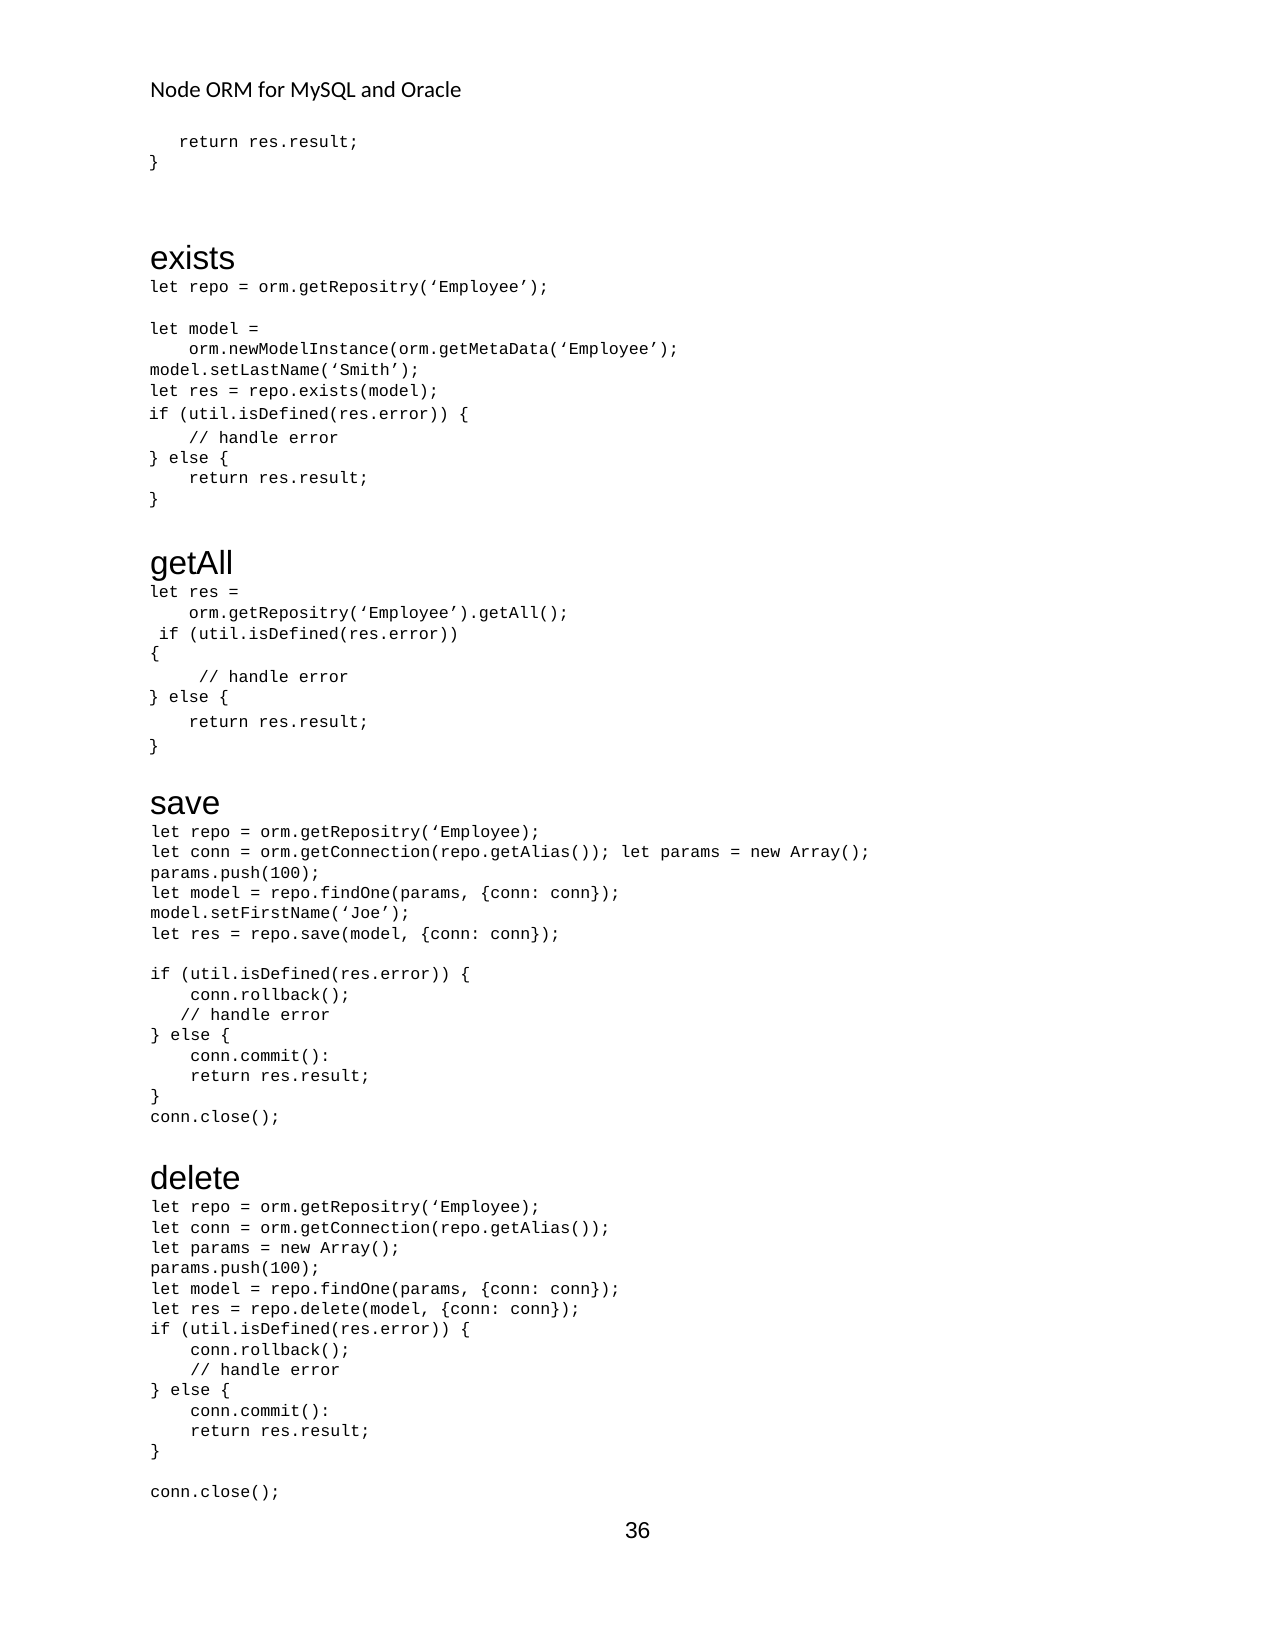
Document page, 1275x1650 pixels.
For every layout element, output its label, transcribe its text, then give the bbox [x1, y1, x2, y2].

subtitle save [150, 783, 1143, 821]
text conn.close(); [150, 1483, 1143, 1502]
text // handle error [150, 1362, 1143, 1380]
text return res.result; [150, 1422, 1143, 1441]
text let conn = orm.getConnection(repo.getAlias()); let params = new Array(); [150, 844, 1143, 863]
text orm.newModelInstance(orm.getMetaData(‘Employee’); model.setLastName(‘Smith’); [148, 341, 750, 380]
text } else { [148, 689, 405, 708]
subtitle exists [150, 238, 1143, 276]
text conn.close(); [150, 1108, 1143, 1127]
text conn.rollback(); [150, 1341, 1143, 1360]
text if (util.isDefined(res.error)) { [150, 966, 1143, 985]
text orm.getRepositry(‘Employee’).getAll(); [148, 605, 580, 623]
text } [150, 1088, 1143, 1107]
text // handle error [148, 668, 1143, 687]
text } [148, 490, 970, 509]
text // handle error [150, 1007, 1143, 1025]
text return res.result; [148, 133, 405, 152]
text if (util.isDefined(res.error)) { [150, 1321, 1143, 1340]
text conn.rollback(); [150, 986, 1143, 1005]
text let params = new Array(); [150, 1240, 1143, 1258]
text params.push(100); [150, 1260, 1143, 1279]
subtitle getAll [150, 543, 1143, 582]
text let res = repo.exists(model); [148, 382, 470, 401]
text params.push(100); [150, 864, 1143, 883]
text let res = [148, 584, 580, 603]
text let res = repo.delete(model, {conn: conn}); [150, 1301, 1143, 1319]
text let model = [148, 320, 750, 339]
text let model = repo.findOne(params, {conn: conn}); [150, 1280, 1143, 1299]
text } [148, 153, 970, 172]
text let model = repo.findOne(params, {conn: conn}); [150, 885, 1143, 903]
text return res.result; [148, 713, 405, 732]
text let conn = orm.getConnection(repo.getAlias()); [150, 1219, 1143, 1238]
text if (util.isDefined(res.error)) { [148, 625, 470, 664]
text } [150, 1443, 1143, 1462]
text let repo = orm.getRepositry(‘Employee’); [148, 279, 580, 298]
text let res = repo.save(model, {conn: conn}); [150, 925, 1143, 944]
subtitle delete [150, 1158, 1143, 1197]
text } else { [150, 1382, 1143, 1401]
text return res.result; [148, 470, 405, 489]
text // handle error [148, 429, 1143, 448]
text let repo = orm.getRepositry(‘Employee); [150, 824, 1143, 843]
text } else { [150, 1027, 1143, 1046]
text model.setFirstName(‘Joe’); [150, 905, 1143, 924]
text } [148, 738, 970, 756]
text return res.result; [150, 1067, 1143, 1086]
text } else { [148, 449, 405, 468]
text let repo = orm.getRepositry(‘Employee); [150, 1199, 1143, 1218]
text conn.commit(): [150, 1402, 1143, 1421]
text if (util.isDefined(res.error)) { [148, 406, 470, 424]
text conn.commit(): [150, 1047, 1143, 1066]
